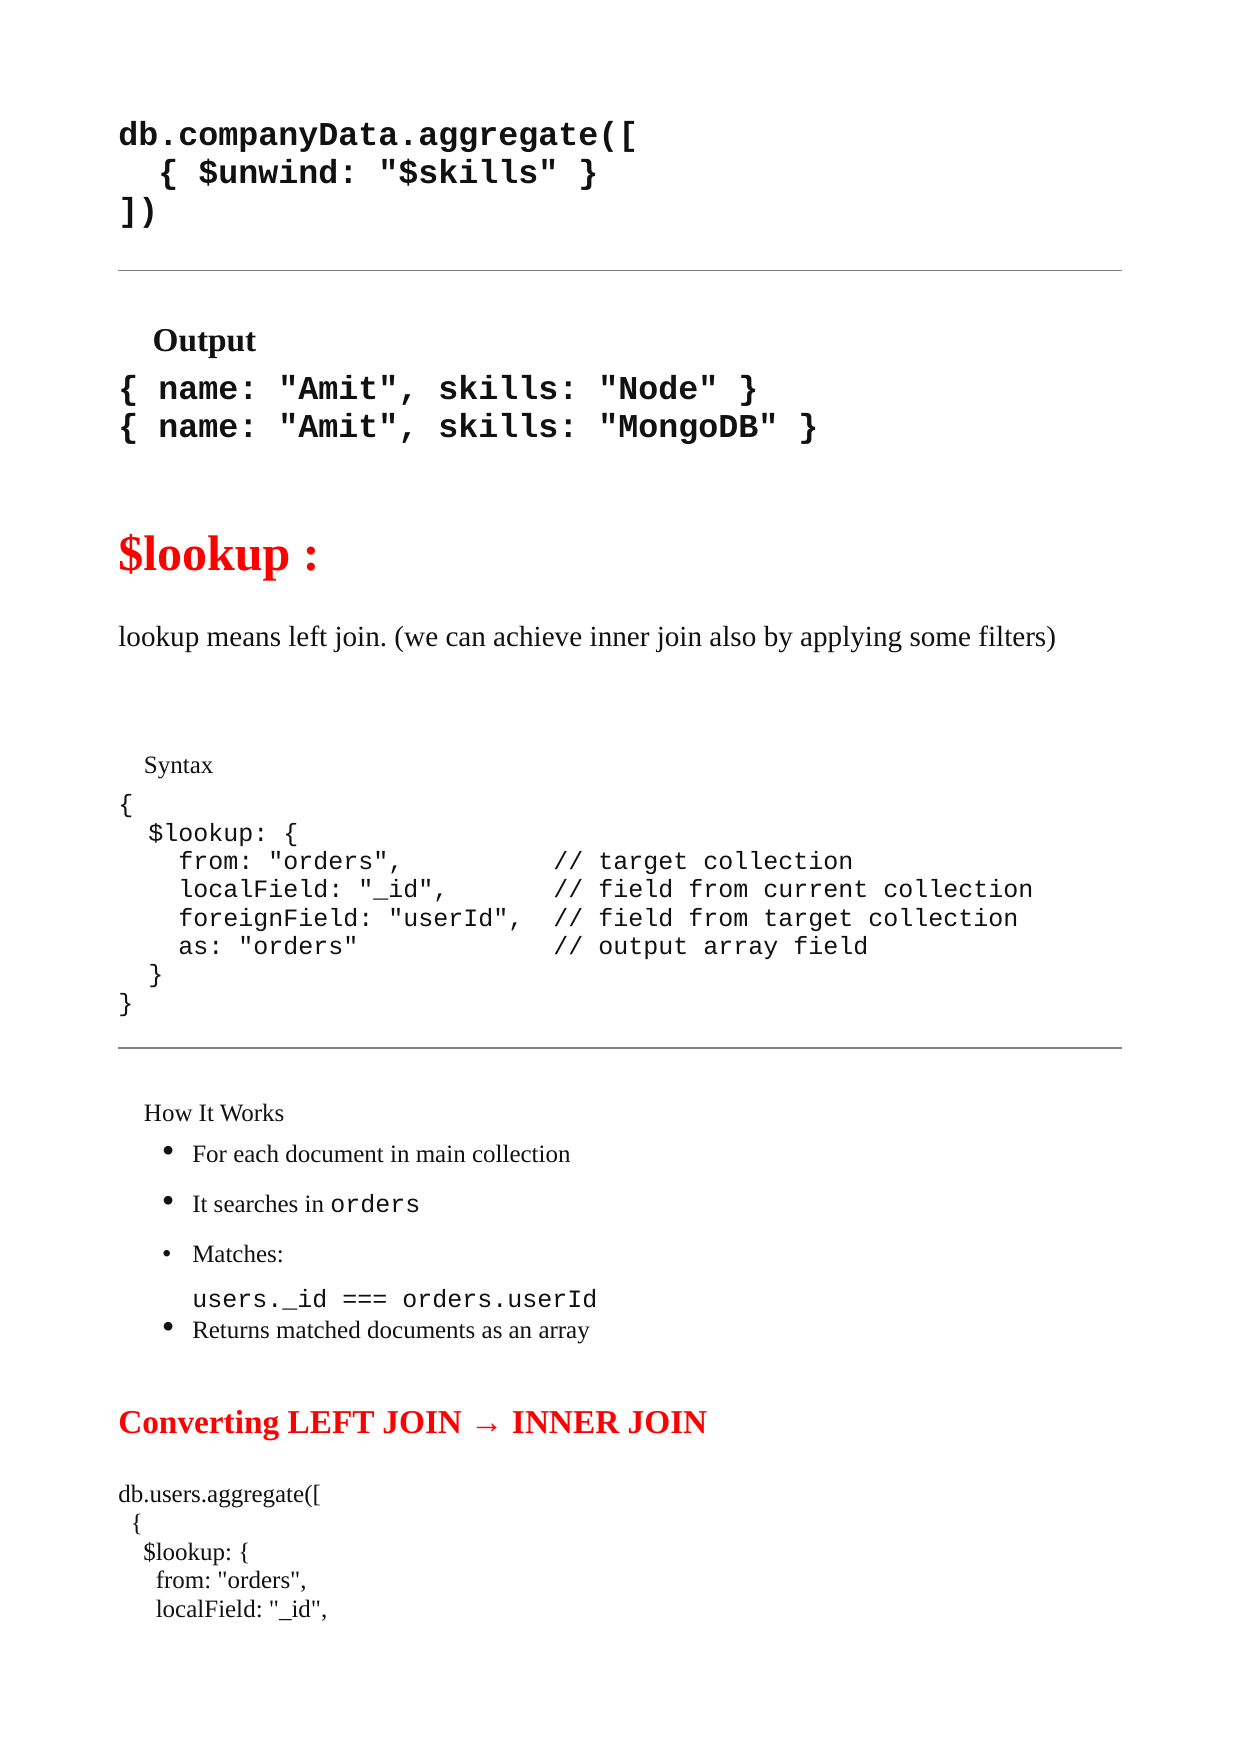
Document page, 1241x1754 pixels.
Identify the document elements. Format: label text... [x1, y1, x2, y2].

list Matches: [162, 1239, 1122, 1268]
list Returns matched documents as an array [162, 1315, 1122, 1345]
text localField: "_id", [118, 1594, 1122, 1623]
text as: "orders" // output array field [118, 933, 1122, 962]
text $lookup: { [118, 1537, 1122, 1566]
text Converting LEFT JOIN → INNER JOIN [118, 1403, 1122, 1441]
list It searches in orders [162, 1189, 1122, 1220]
text $lookup : lookup means left join. (we can achieve inner join also by applying some filters) [118, 524, 1122, 653]
text from: "orders", [118, 1566, 1122, 1594]
text ]) [118, 194, 1122, 232]
text $lookup: { [118, 820, 1122, 848]
subtitle 🧠 How It Works [118, 1098, 1122, 1127]
text foreignField: "userId", // field from target collection [118, 905, 1122, 933]
text from: "orders", // target collection [118, 848, 1122, 877]
text db.companyData.aggregate([ [118, 118, 1122, 156]
text { [118, 1508, 1122, 1537]
list users._id === orders.userId [162, 1286, 1122, 1315]
text } [118, 962, 1122, 990]
text db.users.aggregate([ [118, 1479, 1122, 1508]
list For each document in main collection [162, 1139, 1122, 1170]
text localField: "_id", // field from current collection [118, 877, 1122, 905]
text { name: "Amit", skills: "MongoDB" } [118, 409, 1122, 447]
text { name: "Amit", skills: "Node" } [118, 371, 1122, 409]
text } [118, 990, 1122, 1018]
text { $unwind: "$skills" } [118, 156, 1122, 194]
subtitle ✅ Output [118, 321, 1122, 359]
subtitle 📌 Syntax [118, 751, 1122, 779]
text { [118, 792, 1122, 820]
